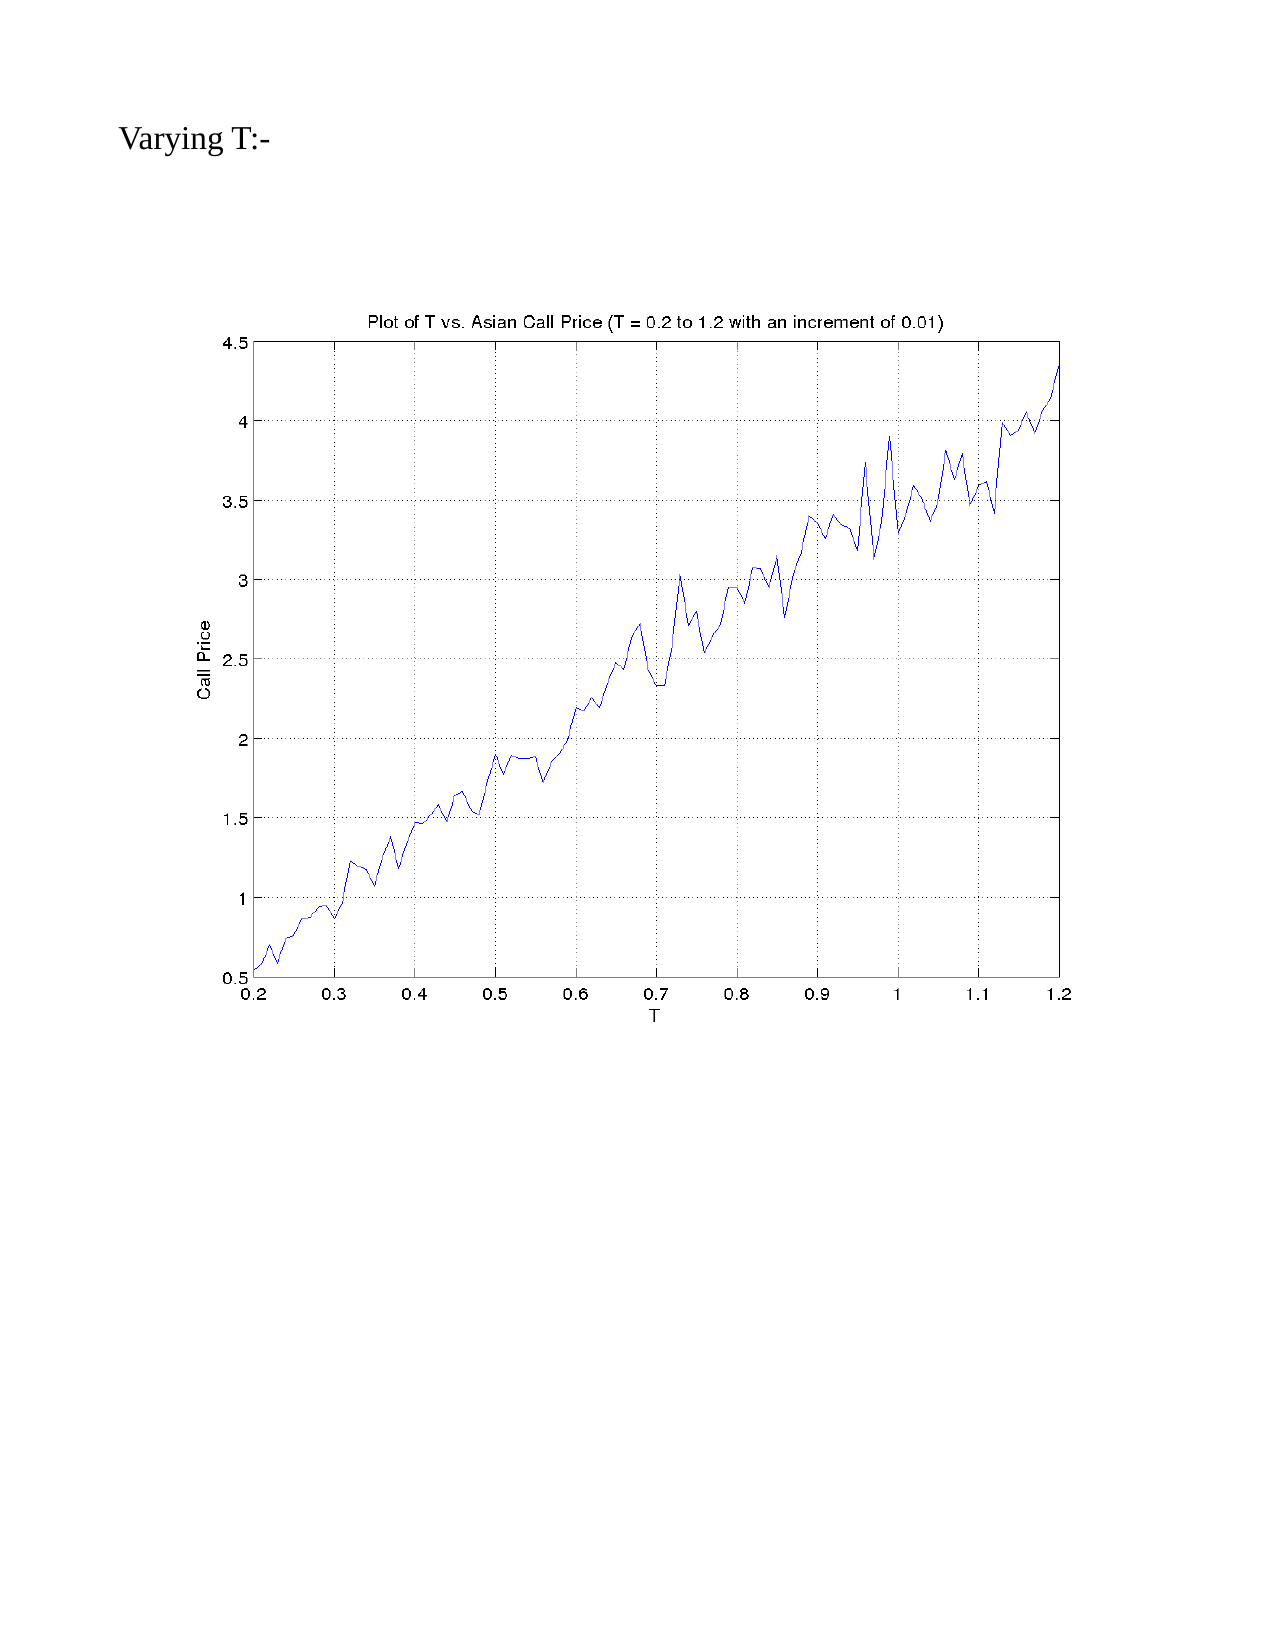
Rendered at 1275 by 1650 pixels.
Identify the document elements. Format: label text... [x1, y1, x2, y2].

text Varying T:- [118, 118, 1157, 156]
picture [118, 282, 1157, 1062]
